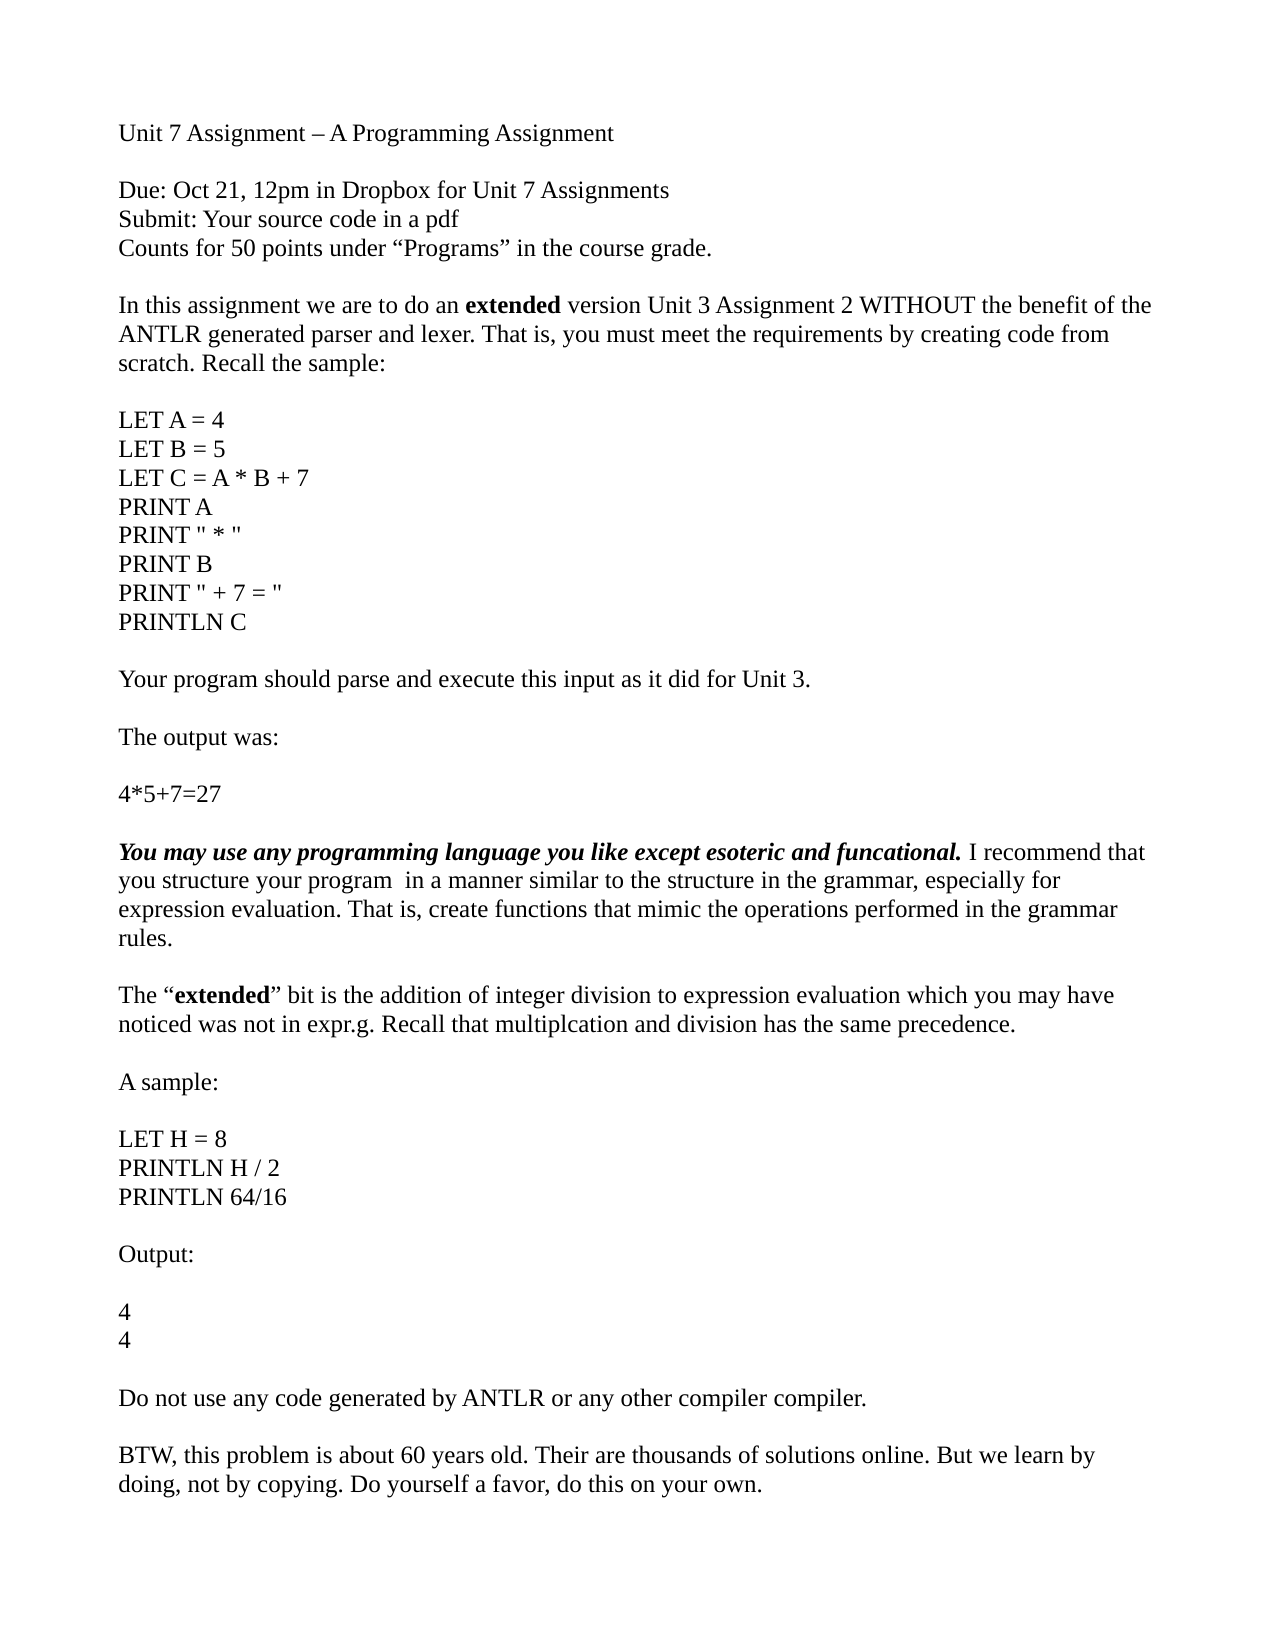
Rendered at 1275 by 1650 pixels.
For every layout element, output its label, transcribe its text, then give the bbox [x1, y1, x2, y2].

text Do not use any code generated by ANTLR or any other compiler compiler. [118, 1383, 1157, 1412]
text A sample: [118, 1067, 1157, 1096]
text The output was: [118, 722, 1157, 751]
text 4 [118, 1326, 1157, 1354]
text LET B = 5 [118, 434, 1157, 463]
text BTW, this problem is about 60 years old. Their are thousands of solutions online. But we learn by doing, not by copying. Do yourself a favor, do this on your own. [118, 1441, 1157, 1498]
text 4*5+7=27 [118, 779, 1157, 808]
text Your program should parse and execute this input as it did for Unit 3. [118, 664, 1157, 693]
text PRINT " * " [118, 521, 1157, 549]
text PRINTLN C [118, 607, 1157, 636]
text Due: Oct 21, 12pm in Dropbox for Unit 7 Assignments [118, 176, 1157, 204]
text LET A = 4 [118, 406, 1157, 434]
text LET C = A * B + 7 [118, 463, 1157, 492]
text PRINT B [118, 549, 1157, 578]
text You may use any programming language you like except esoteric and funcational. I recommend that you structure your program in a manner similar to the structure in the grammar, especially for expression evaluation. That is, create functions that mimic the operations performed in the grammar rules. [118, 837, 1157, 952]
text The “extended” bit is the addition of integer division to expression evaluation which you may have noticed was not in expr.g. Recall that multiplcation and division has the same precedence. [118, 981, 1157, 1038]
text PRINTLN H / 2 [118, 1153, 1157, 1182]
text Output: [118, 1239, 1157, 1268]
text Submit: Your source code in a pdf [118, 204, 1157, 233]
text Unit 7 Assignment – A Programming Assignment [118, 118, 1157, 147]
text In this assignment we are to do an extended version Unit 3 Assignment 2 WITHOUT the benefit of the ANTLR generated parser and lexer. That is, you must meet the requirements by creating code from scratch. Recall the sample: [118, 291, 1157, 377]
text LET H = 8 [118, 1124, 1157, 1153]
text PRINT " + 7 = " [118, 578, 1157, 607]
text PRINTLN 64/16 [118, 1182, 1157, 1211]
text PRINT A [118, 492, 1157, 521]
text Counts for 50 points under “Programs” in the course grade. [118, 233, 1157, 262]
text 4 [118, 1297, 1157, 1326]
